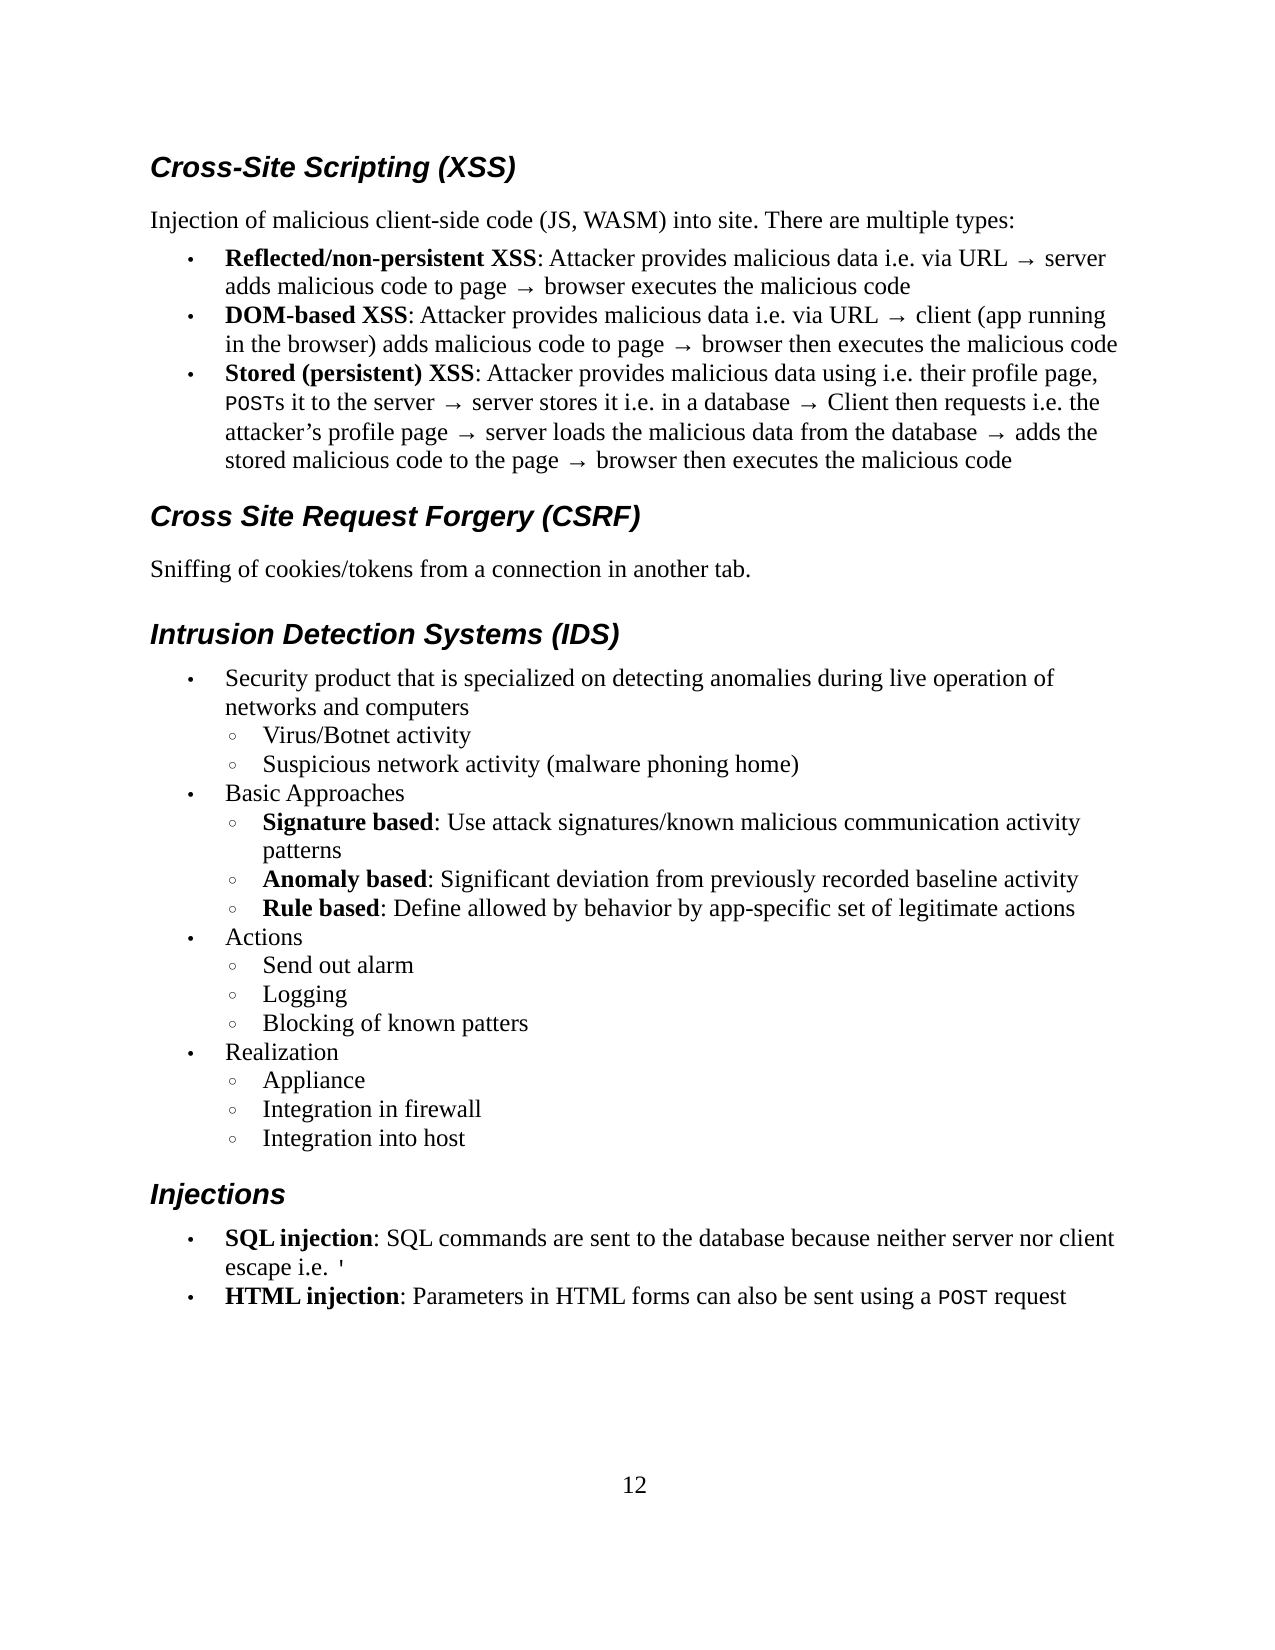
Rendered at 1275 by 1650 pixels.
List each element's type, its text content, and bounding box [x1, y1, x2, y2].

list Reflected/non-persistent XSS: Attacker provides malicious data i.e. via URL → server adds malicious code to page → browser executes the malicious code [187, 243, 1125, 300]
list Virus/Botnet activity [225, 721, 1125, 749]
list Rule based: Define allowed by behavior by app-specific set of legitimate actions [225, 893, 1125, 922]
list Blocking of known patters [225, 1008, 1125, 1037]
list Send out alarm [225, 951, 1125, 979]
list Stored (persistent) XSS: Attacker provides malicious data using i.e. their profile page, POSTs it to the server → server stores it i.e. in a database → Client then requests i.e. the attacker’s profile page → server loads the malicious data from the database → adds the stored malicious code to the page → browser then executes the malicious code [187, 358, 1125, 474]
subtitle Injections [150, 1177, 1125, 1210]
list HTML injection: Parameters in HTML forms can also be sent using a POST request [187, 1281, 1125, 1311]
subtitle Cross Site Request Forgery (CSRF) [150, 499, 1125, 533]
text Injection of malicious client-side code (JS, WASM) into site. There are multiple types: [150, 205, 1125, 234]
text Sniffing of cookies/tokens from a connection in another tab. [150, 554, 1125, 583]
list Actions [187, 922, 1125, 951]
list Basic Approaches [187, 778, 1125, 807]
list Signature based: Use attack signatures/known malicious communication activity patterns [225, 807, 1125, 864]
list Appliance [225, 1066, 1125, 1094]
list Anomaly based: Significant deviation from previously recorded baseline activity [225, 864, 1125, 893]
list DOM-based XSS: Attacker provides malicious data i.e. via URL → client (app running in the browser) adds malicious code to page → browser then executes the malicious code [187, 300, 1125, 358]
list Security product that is specialized on detecting anomalies during live operation of networks and computers [187, 663, 1125, 721]
list Logging [225, 979, 1125, 1008]
subtitle Intrusion Detection Systems (IDS) [150, 617, 1125, 651]
subtitle Cross-Site Scripting (XSS) [150, 150, 1125, 183]
list Integration in firewall [225, 1094, 1125, 1123]
list Suspicious network activity (malware phoning home) [225, 749, 1125, 778]
list Integration into host [225, 1123, 1125, 1152]
list Realization [187, 1037, 1125, 1066]
list SQL injection: SQL commands are sent to the database because neither server nor client escape i.e. ' [187, 1223, 1125, 1281]
